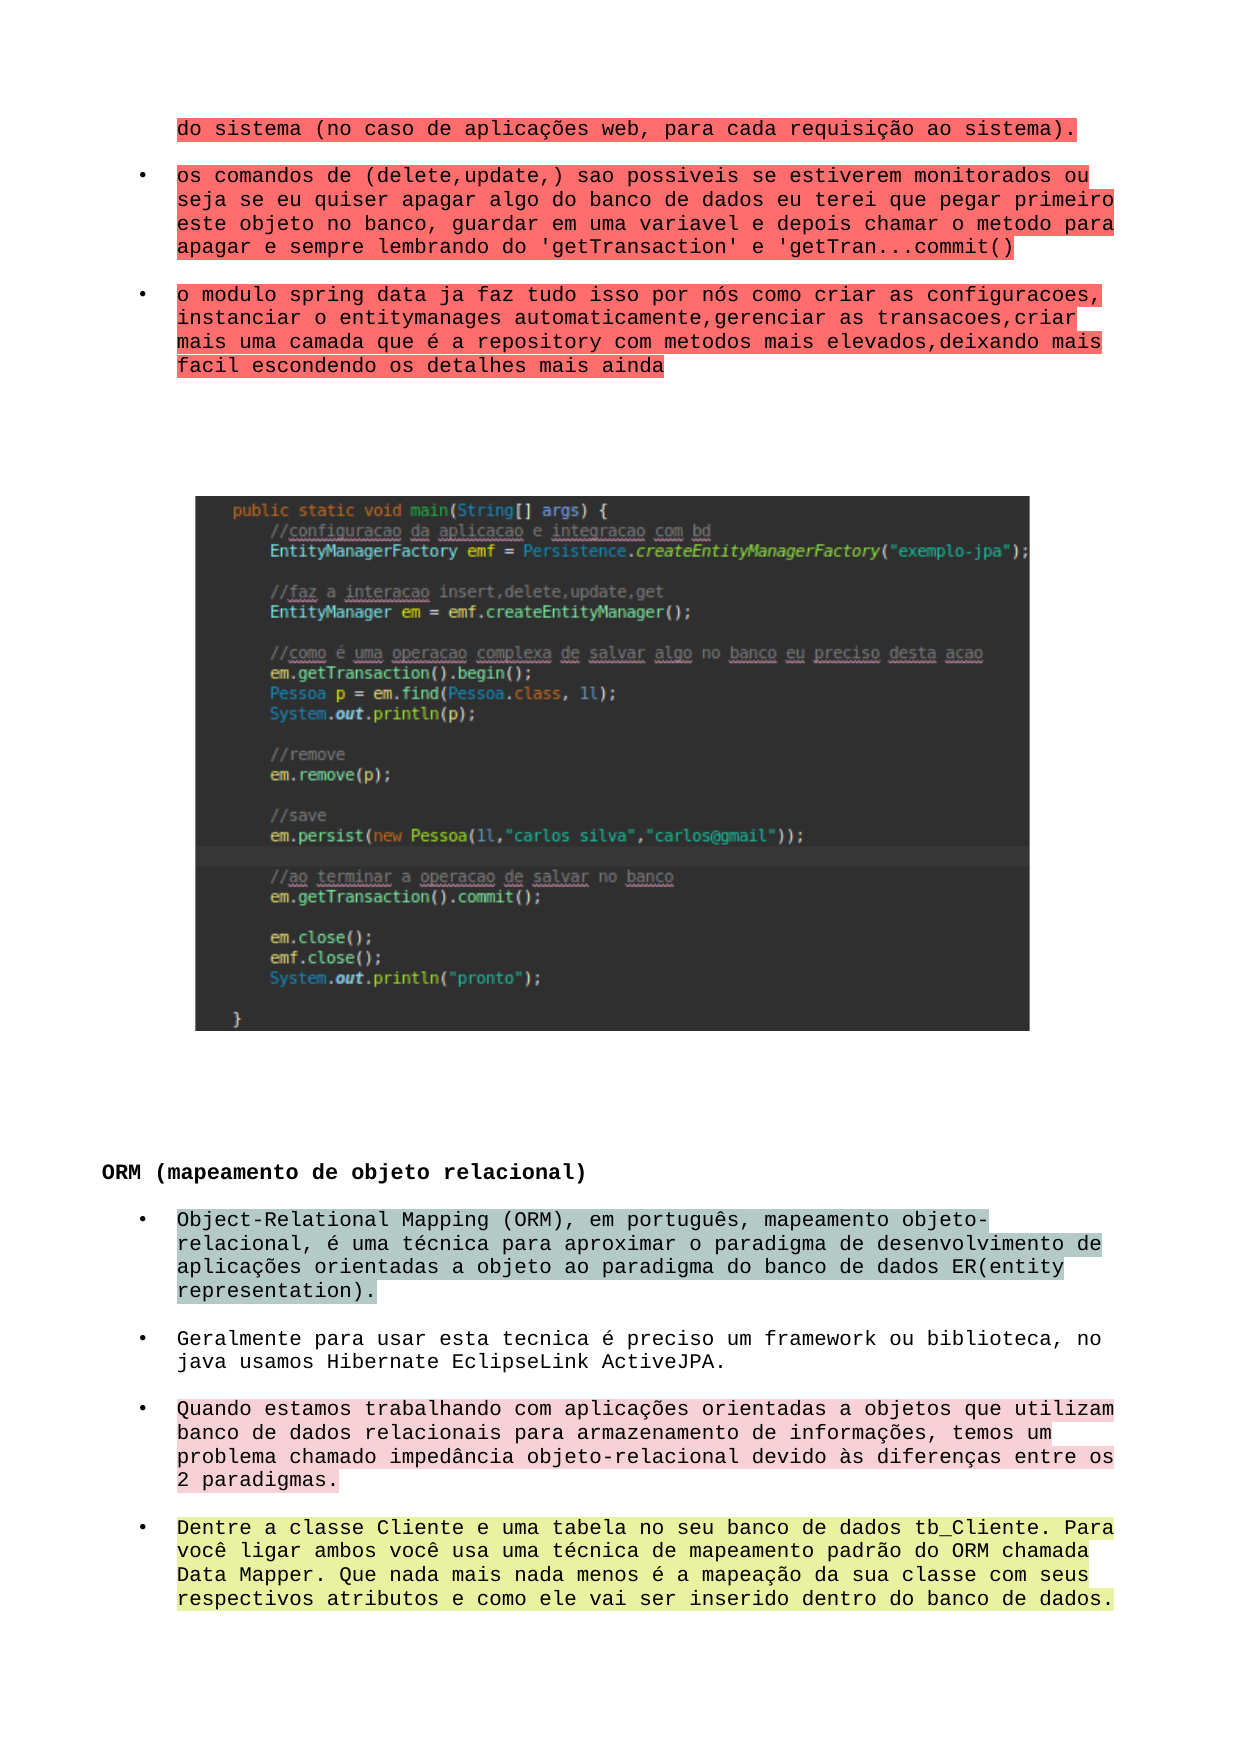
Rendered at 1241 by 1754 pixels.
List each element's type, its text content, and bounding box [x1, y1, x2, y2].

list o modulo spring data ja faz tudo isso por nós como criar as configuracoes, instanciar o entitymanages automaticamente,gerenciar as transacoes,criar mais uma camada que é a repository com metodos mais elevados,deixando mais facil escondendo os detalhes mais ainda [139, 284, 1123, 378]
list os comandos de (delete,update,) sao possiveis se estiverem monitorados ou seja se eu quiser apagar algo do banco de dados eu terei que pegar primeiro este objeto no banco, guardar em uma variavel e depois chamar o metodo para apagar e sempre lembrando do 'getTransaction' e 'getTran...commit() [139, 165, 1123, 260]
list Quando estamos trabalhando com aplicações orientadas a objetos que utilizam banco de dados relacionais para armazenamento de informações, temos um problema chamado impedância objeto-relacional devido às diferenças entre os 2 paradigmas. [139, 1398, 1123, 1493]
list Geralmente para usar esta tecnica é preciso um framework ou biblioteca, no java usamos Hibernate EclipseLink ActiveJPA. [139, 1327, 1123, 1375]
list Object-Relational Mapping (ORM), em português, mapeamento objeto-relacional, é uma técnica para aproximar o paradigma de desenvolvimento de aplicações orientadas a objeto ao paradigma do banco de dados ER(entity representation). [139, 1209, 1123, 1304]
picture [195, 496, 1030, 1031]
list Dentre a classe Cliente e uma tabela no seu banco de dados tb_Cliente. Para você ligar ambos você usa uma técnica de mapeamento padrão do ORM chamada Data Mapper. Que nada mais nada menos é a mapeação da sua classe com seus respectivos atributos e como ele vai ser inserido dentro do banco de dados. [139, 1517, 1123, 1611]
list do sistema (no caso de aplicações web, para cada requisição ao sistema). [139, 118, 1123, 142]
text ORM (mapeamento de objeto relacional) [102, 1161, 1123, 1186]
